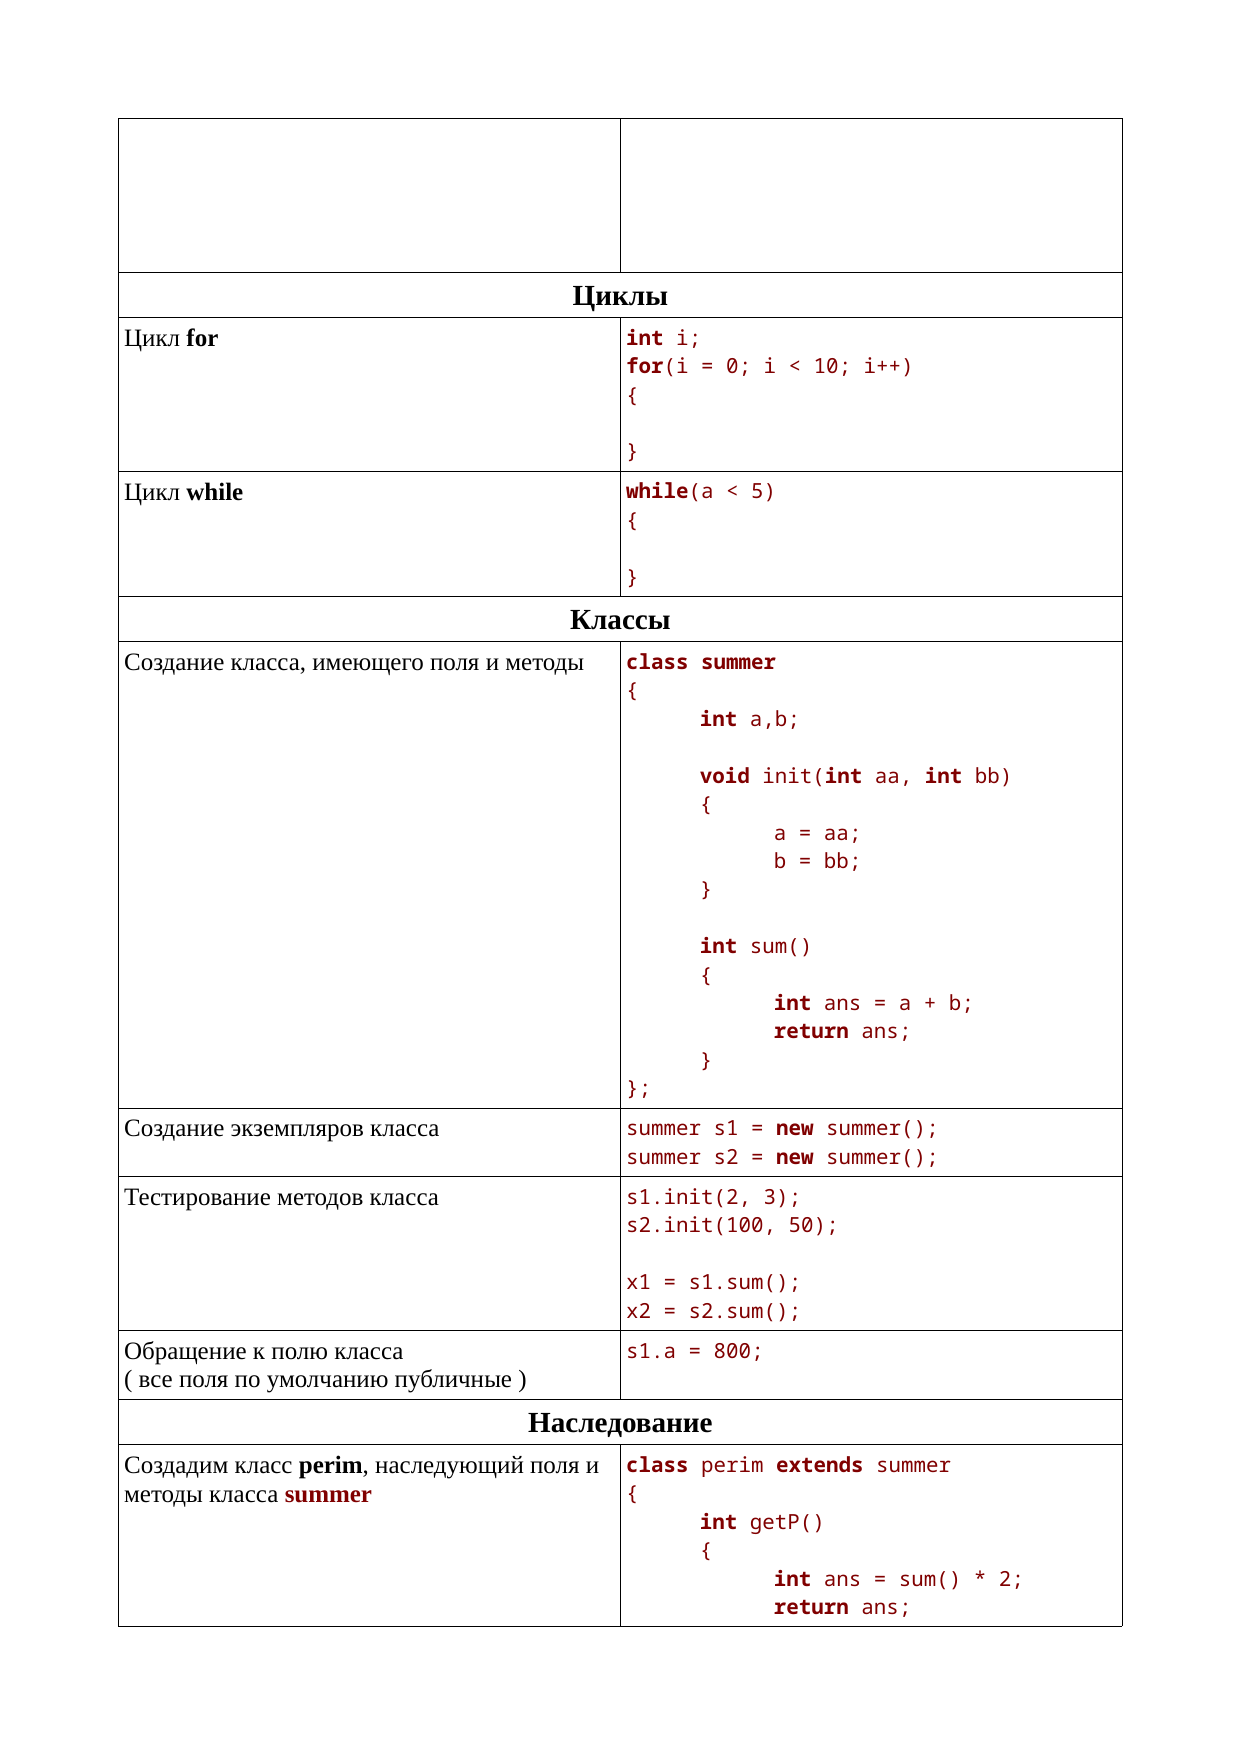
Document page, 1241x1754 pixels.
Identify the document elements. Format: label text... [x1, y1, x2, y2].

table_cell Создание класса, имеющего поля и методы [119, 642, 620, 1108]
table_cell Циклы [119, 273, 1122, 317]
table_cell int i; for(i = 0; i < 10; i++) { } [621, 318, 1122, 471]
table_cell summer s1 = new summer(); summer s2 = new summer(); [621, 1109, 1122, 1176]
table_cell class summer { int a,b; void init(int aa, int bb) { a = aa; b = bb; } int sum() { int ans = a + b; return ans; } }; [621, 642, 1122, 1108]
table_cell while(a < 5) { } [621, 472, 1122, 596]
table_cell s1.init(2, 3); s2.init(100, 50); x1 = s1.sum(); x2 = s2.sum(); [621, 1177, 1122, 1330]
table_cell Наследование [119, 1400, 1122, 1444]
table_cell Создание экземпляров класса [119, 1109, 620, 1176]
table_cell [119, 119, 620, 272]
table_cell Тестирование методов класса [119, 1177, 620, 1330]
table_cell Классы [119, 597, 1122, 641]
table_cell Цикл while [119, 472, 620, 596]
table_cell class perim extends summer { int getP() { int ans = sum() * 2; return ans; [621, 1445, 1122, 1626]
table_cell Создадим класс perim, наследующий поля и методы класса summer [119, 1445, 620, 1626]
table_cell s1.a = 800; [621, 1331, 1122, 1399]
table_cell [621, 119, 1122, 272]
table_cell Обращение к полю класса ( все поля по умолчанию публичные ) [119, 1331, 620, 1399]
table_cell Цикл for [119, 318, 620, 471]
